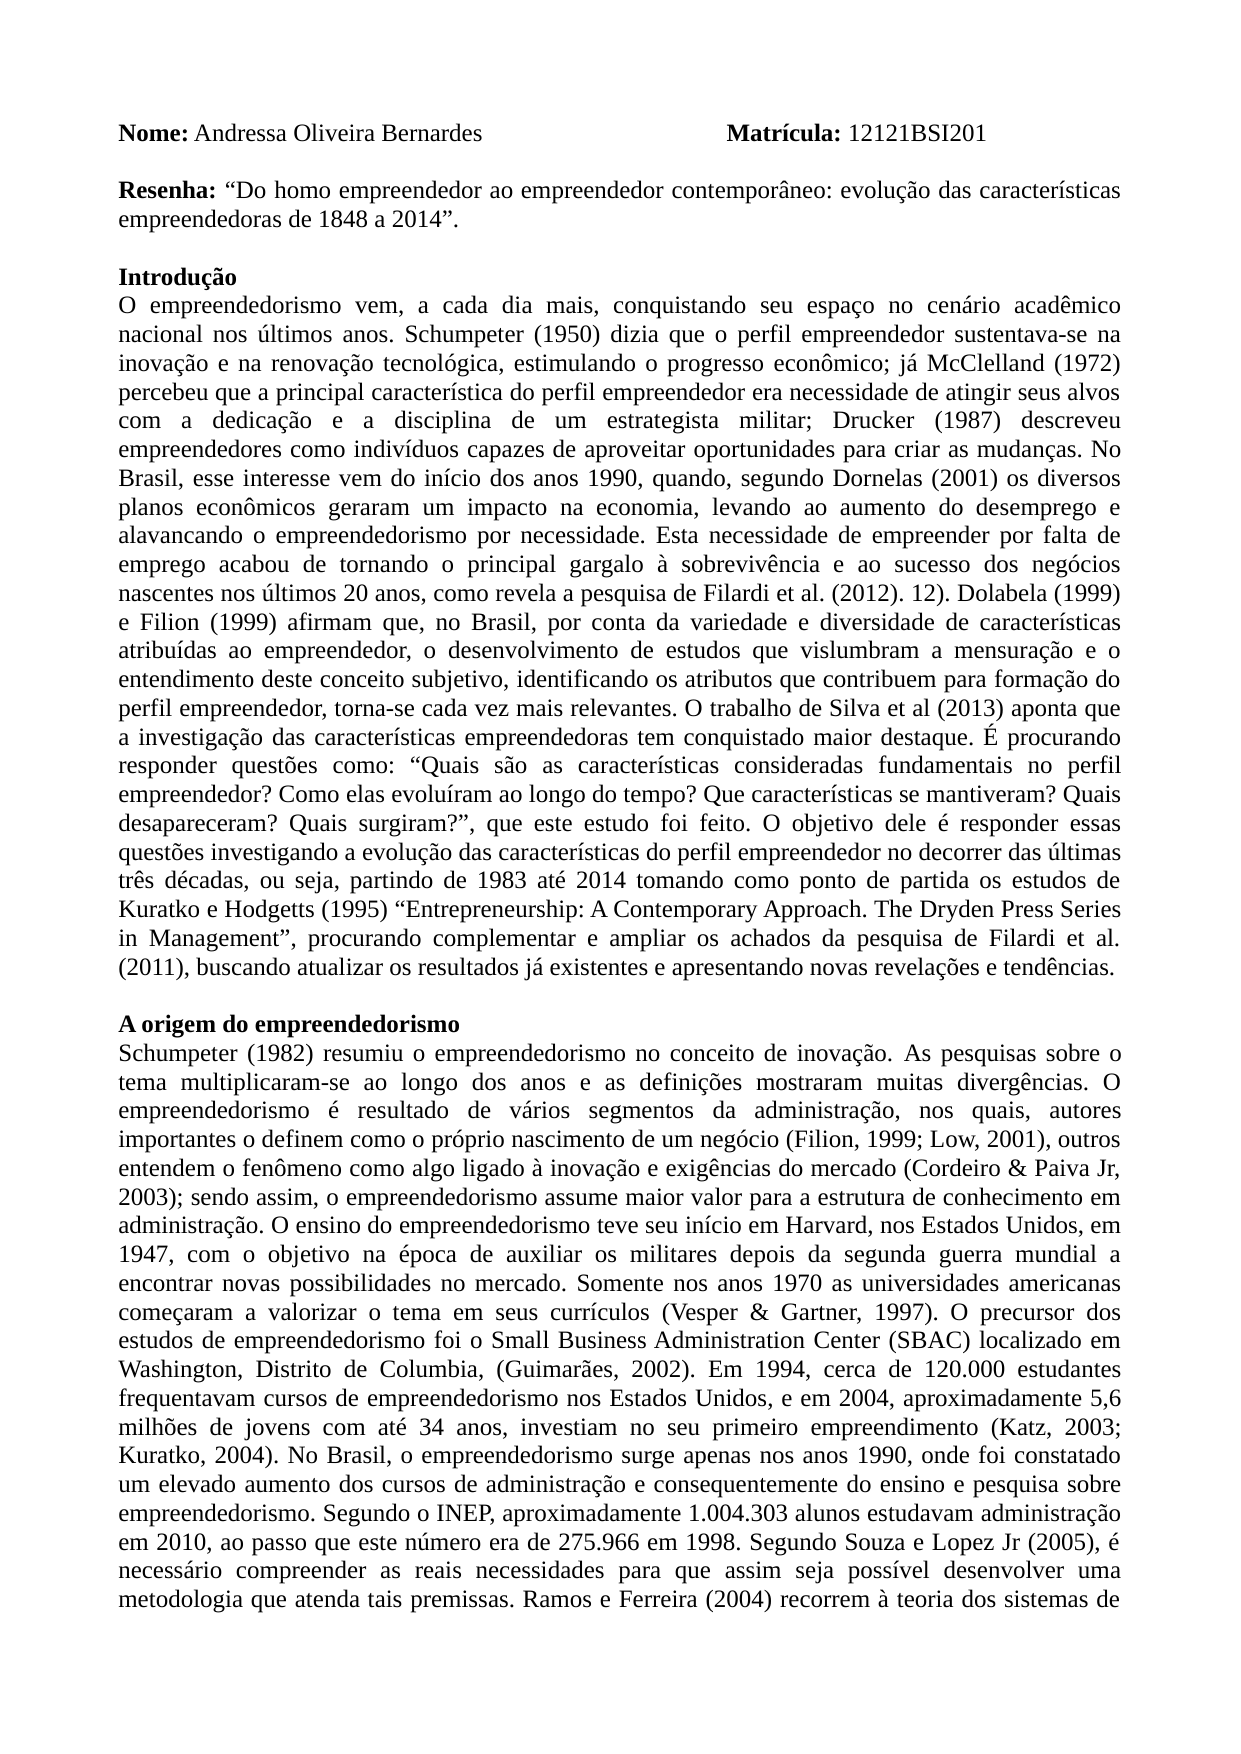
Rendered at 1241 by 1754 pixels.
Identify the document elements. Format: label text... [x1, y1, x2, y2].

text Nome: Andressa Oliveira Bernardes Matrícula: 12121BSI201 [118, 118, 1122, 147]
text O empreendedorismo vem, a cada dia mais, conquistando seu espaço no cenário acadêmico nacional nos últimos anos. Schumpeter (1950) dizia que o perfil empreendedor sustentava-se na inovação e na renovação tecnológica, estimulando o progresso econômico; já McClelland (1972) percebeu que a principal característica do perfil empreendedor era necessidade de atingir seus alvos com a dedicação e a disciplina de um estrategista militar; Drucker (1987) descreveu empreendedores como indivíduos capazes de aproveitar oportunidades para criar as mudanças. No Brasil, esse interesse vem do início dos anos 1990, quando, segundo Dornelas (2001) os diversos planos econômicos geraram um impacto na economia, levando ao aumento do desemprego e alavancando o empreendedorismo por necessidade. Esta necessidade de empreender por falta de emprego acabou de tornando o principal gargalo à sobrevivência e ao sucesso dos negócios nascentes nos últimos 20 anos, como revela a pesquisa de Filardi et al. (2012). 12). Dolabela (1999) e Filion (1999) afirmam que, no Brasil, por conta da variedade e diversidade de características atribuídas ao empreendedor, o desenvolvimento de estudos que vislumbram a mensuração e o entendimento deste conceito subjetivo, identificando os atributos que contribuem para formação do perfil empreendedor, torna-se cada vez mais relevantes. O trabalho de Silva et al (2013) aponta que a investigação das características empreendedoras tem conquistado maior destaque. É procurando responder questões como: “Quais são as características consideradas fundamentais no perfil empreendedor? Como elas evoluíram ao longo do tempo? Que características se mantiveram? Quais desapareceram? Quais surgiram?”, que este estudo foi feito. O objetivo dele é responder essas questões investigando a evolução das características do perfil empreendedor no decorrer das últimas três décadas, ou seja, partindo de 1983 até 2014 tomando como ponto de partida os estudos de Kuratko e Hodgetts (1995) “Entrepreneurship: A Contemporary Approach. The Dryden Press Series in Management”, procurando complementar e ampliar os achados da pesquisa de Filardi et al. (2011), buscando atualizar os resultados já existentes e apresentando novas revelações e tendências. [118, 291, 1122, 981]
text A origem do empreendedorismo [118, 1009, 1122, 1038]
text Resenha: “Do homo empreendedor ao empreendedor contemporâneo: evolução das características empreendedoras de 1848 a 2014”. [118, 176, 1122, 233]
text Schumpeter (1982) resumiu o empreendedorismo no conceito de inovação. As pesquisas sobre o tema multiplicaram-se ao longo dos anos e as definições mostraram muitas divergências. O empreendedorismo é resultado de vários segmentos da administração, nos quais, autores importantes o definem como o próprio nascimento de um negócio (Filion, 1999; Low, 2001), outros entendem o fenômeno como algo ligado à inovação e exigências do mercado (Cordeiro & Paiva Jr, 2003); sendo assim, o empreendedorismo assume maior valor para a estrutura de conhecimento em administração. O ensino do empreendedorismo teve seu início em Harvard, nos Estados Unidos, em 1947, com o objetivo na época de auxiliar os militares depois da segunda guerra mundial a encontrar novas possibilidades no mercado. Somente nos anos 1970 as universidades americanas começaram a valorizar o tema em seus currículos (Vesper & Gartner, 1997). O precursor dos estudos de empreendedorismo foi o Small Business Administration Center (SBAC) localizado em Washington, Distrito de Columbia, (Guimarães, 2002). Em 1994, cerca de 120.000 estudantes frequentavam cursos de empreendedorismo nos Estados Unidos, e em 2004, aproximadamente 5,6 milhões de jovens com até 34 anos, investiam no seu primeiro empreendimento (Katz, 2003; Kuratko, 2004). No Brasil, o empreendedorismo surge apenas nos anos 1990, onde foi constatado um elevado aumento dos cursos de administração e consequentemente do ensino e pesquisa sobre empreendedorismo. Segundo o INEP, aproximadamente 1.004.303 alunos estudavam administração em 2010, ao passo que este número era de 275.966 em 1998. Segundo Souza e Lopez Jr (2005), é necessário compreender as reais necessidades para que assim seja possível desenvolver uma metodologia que atenda tais premissas. Ramos e Ferreira (2004) recorrem à teoria dos sistemas de [118, 1038, 1122, 1613]
text Introdução [118, 262, 1122, 291]
